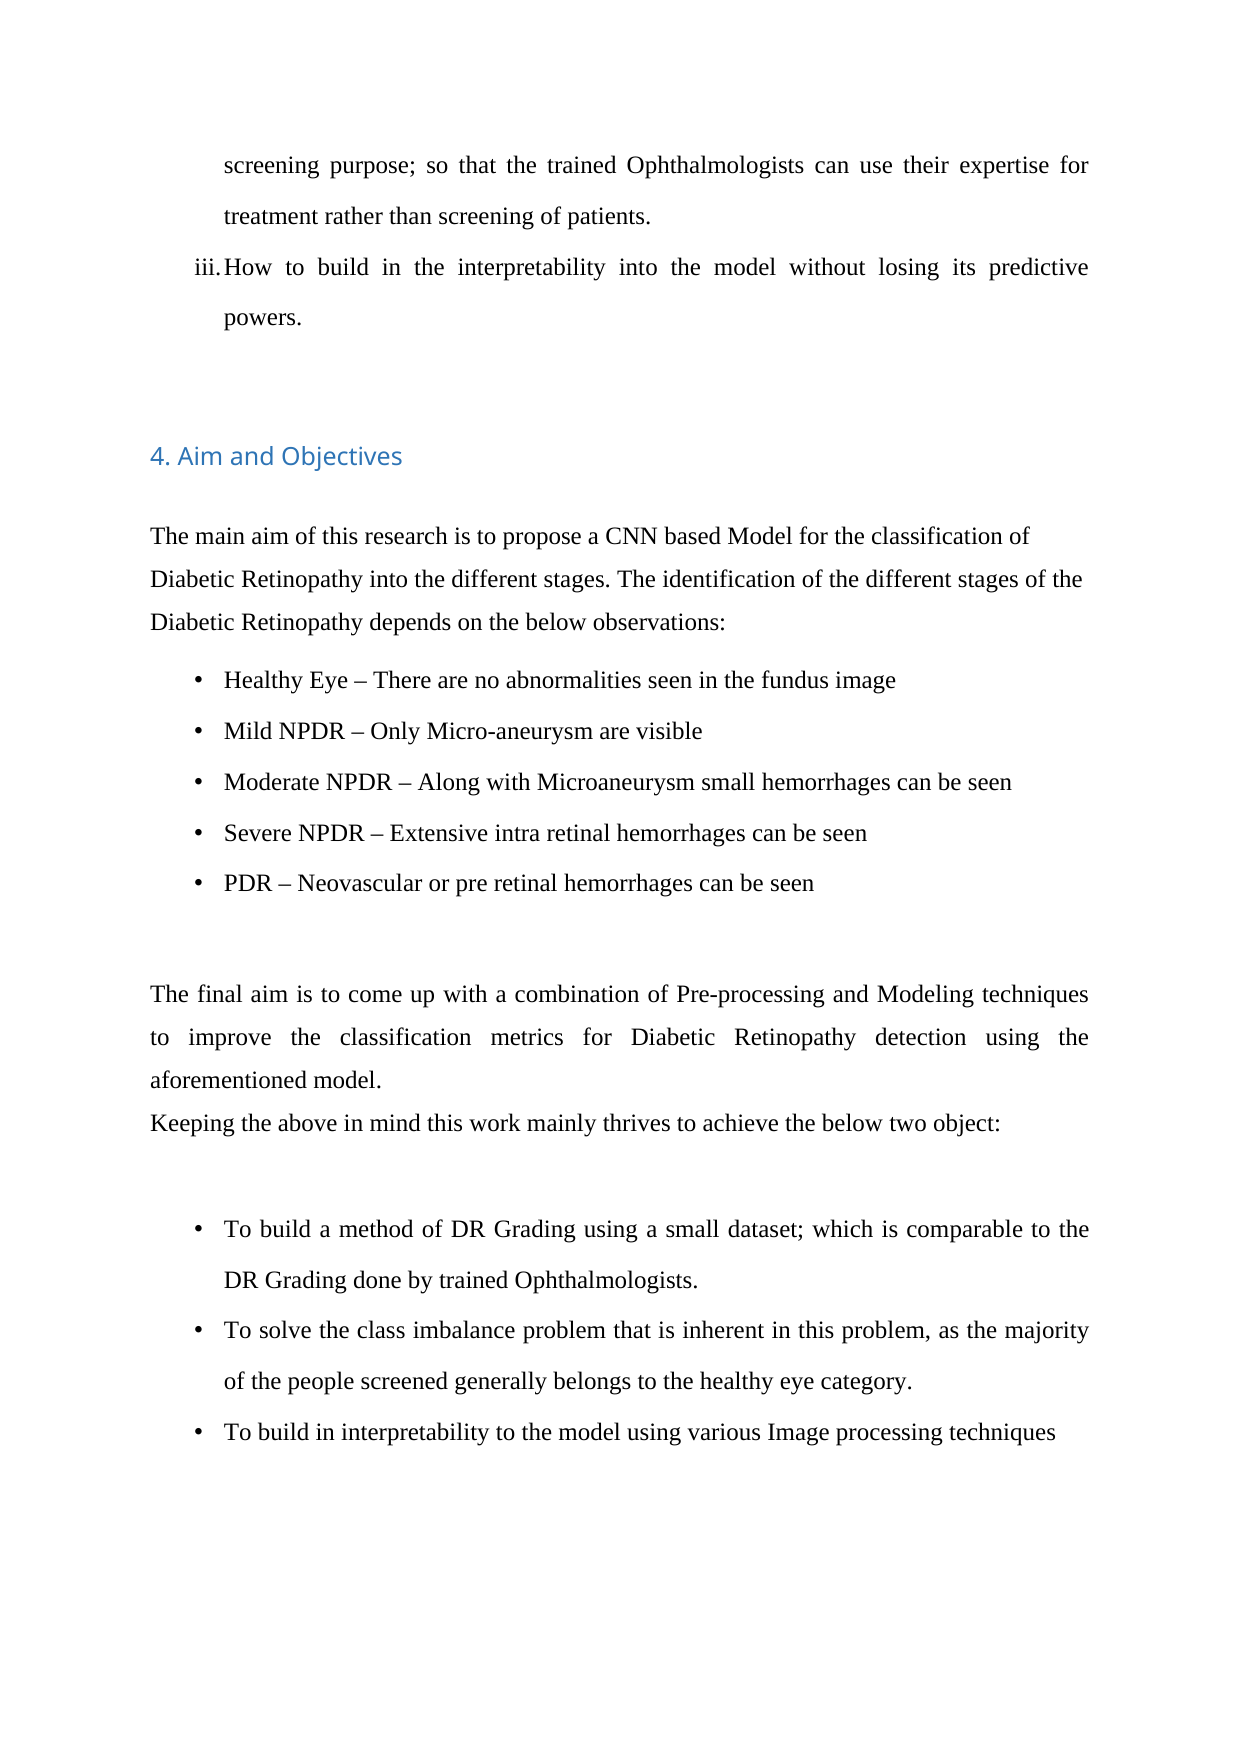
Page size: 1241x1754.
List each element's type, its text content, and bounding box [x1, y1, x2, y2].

list Severe NPDR – Extensive intra retinal hemorrhages can be seen [194, 818, 1090, 846]
subtitle 4. Aim and Objectives [150, 438, 1090, 472]
list Healthy Eye – There are no abnormalities seen in the fundus image [194, 665, 1090, 694]
text The final aim is to come up with a combination of Pre-processing and Modeling techniques to improve the classification metrics for Diabetic Retinopathy detection using the aforementioned model. [150, 979, 1090, 1094]
list screening purpose; so that the trained Ophthalmologists can use their expertise for treatment rather than screening of patients. [194, 150, 1090, 229]
list Moderate NPDR – Along with Microaneurysm small hemorrhages can be seen [194, 767, 1090, 796]
list How to build in the interpretability into the model without losing its predictive powers. [194, 252, 1090, 331]
list Mild NPDR – Only Micro-aneurysm are visible [194, 716, 1090, 745]
text The main aim of this research is to propose a CNN based Model for the classification of Diabetic Retinopathy into the different stages. The identification of the different stages of the Diabetic Retinopathy depends on the below observations: [150, 521, 1090, 636]
text Keeping the above in mind this work mainly thrives to achieve the below two object: [150, 1108, 1090, 1137]
list To build a method of DR Grading using a small dataset; which is comparable to the DR Grading done by trained Ophthalmologists. [194, 1214, 1090, 1293]
list PDR – Neovascular or pre retinal hemorrhages can be seen [194, 868, 1090, 897]
list To solve the class imbalance problem that is inherent in this problem, as the majority of the people screened generally belongs to the healthy eye category. [194, 1316, 1090, 1395]
list To build in interpretability to the model using various Image processing techniques [194, 1417, 1090, 1446]
